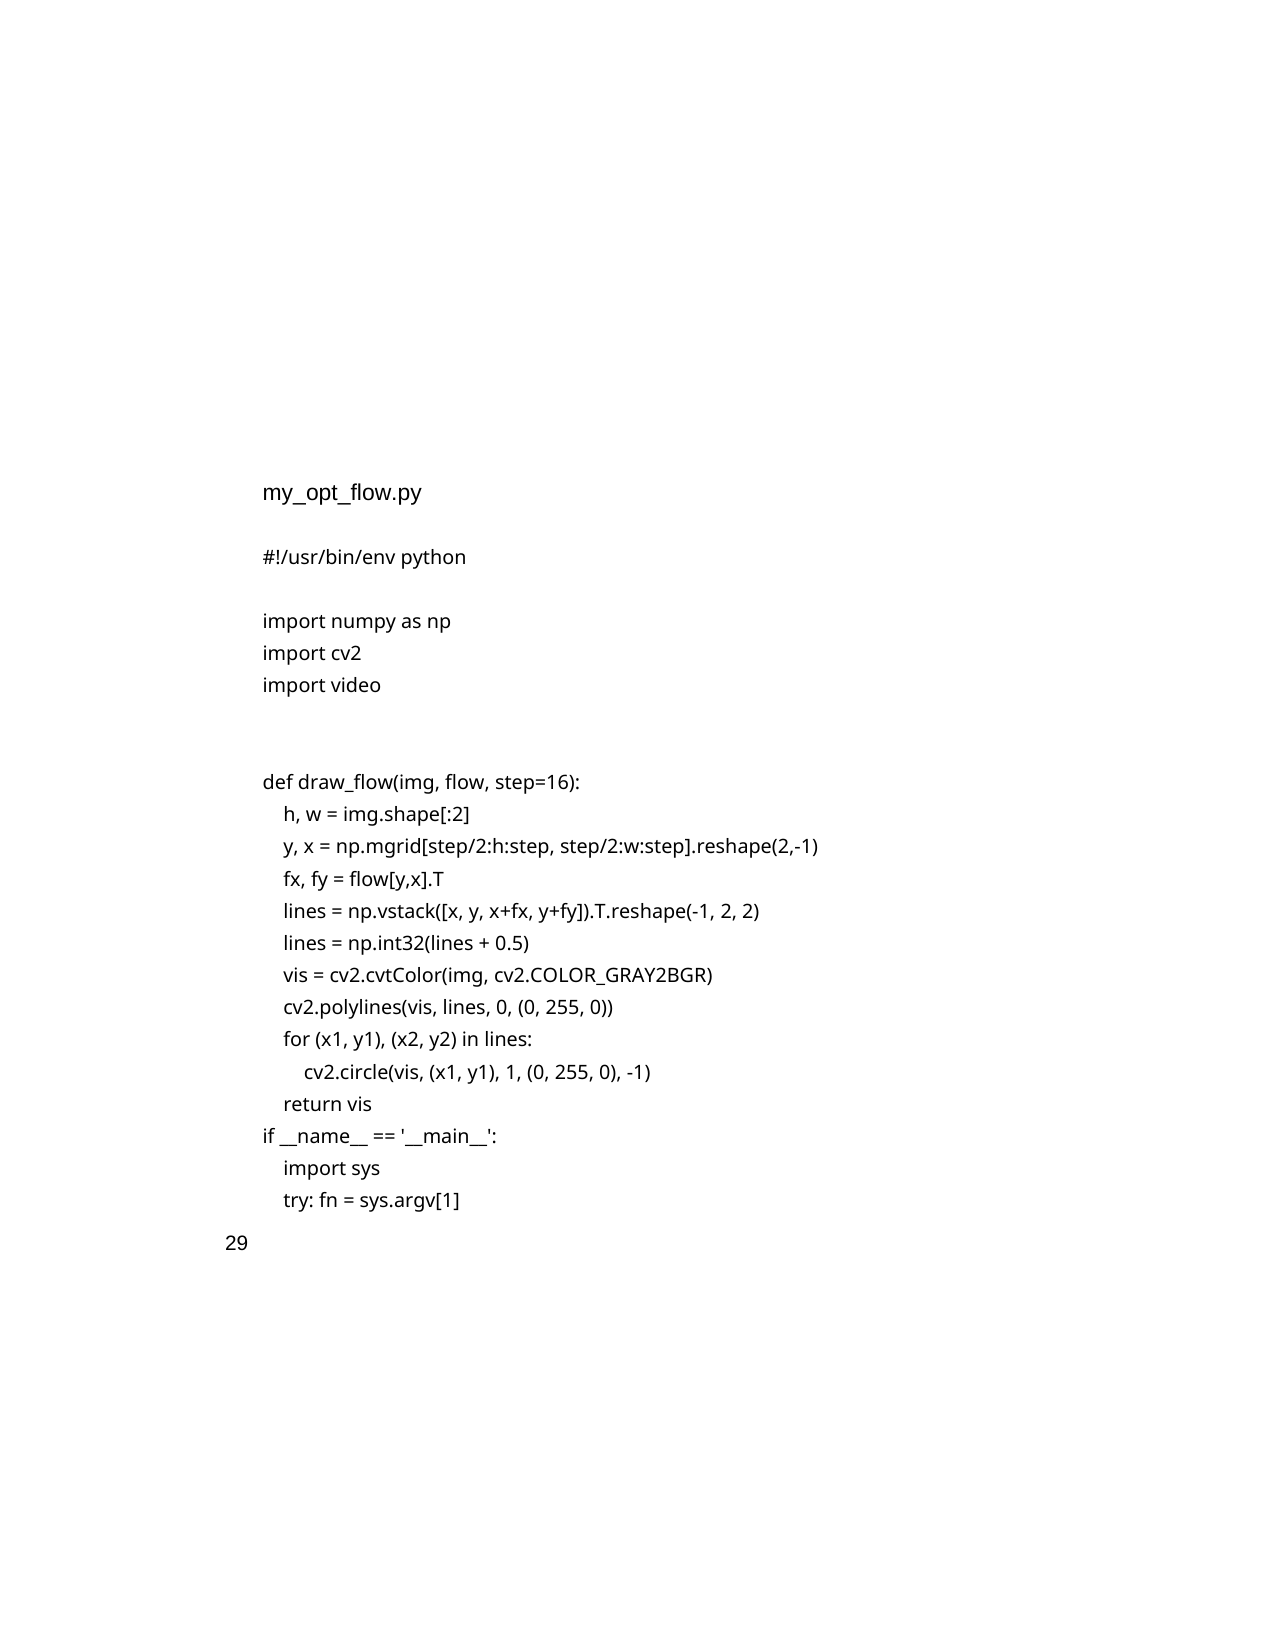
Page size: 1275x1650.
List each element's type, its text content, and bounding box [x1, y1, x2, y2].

text #!/usr/bin/env python [262, 543, 1050, 570]
text try: fn = sys.argv[1] [262, 1187, 1050, 1214]
text cv2.circle(vis, (x1, y1), 1, (0, 255, 0), -1) [262, 1058, 1050, 1085]
text lines = np.int32(lines + 0.5) [262, 929, 1050, 956]
text h, w = img.shape[:2] [262, 800, 1050, 827]
text return vis [262, 1090, 1050, 1117]
text vis = cv2.cvtColor(img, cv2.COLOR_GRAY2BGR) [262, 961, 1050, 988]
text fx, fy = flow[y,x].T [262, 865, 1050, 892]
text if __name__ == '__main__': [262, 1122, 1050, 1149]
text for (x1, y1), (x2, y2) in lines: [262, 1026, 1050, 1053]
text import cv2 [262, 639, 1050, 666]
text my_opt_flow.py [262, 479, 1050, 506]
text def draw_flow(img, flow, step=16): [262, 768, 1050, 795]
text import video [262, 672, 1050, 699]
text lines = np.vstack([x, y, x+fx, y+fy]).T.reshape(-1, 2, 2) [262, 897, 1050, 924]
text import sys [262, 1154, 1050, 1181]
text cv2.polylines(vis, lines, 0, (0, 255, 0)) [262, 993, 1050, 1021]
text import numpy as np [262, 607, 1050, 634]
text y, x = np.mgrid[step/2:h:step, step/2:w:step].reshape(2,-1) [262, 833, 1050, 859]
